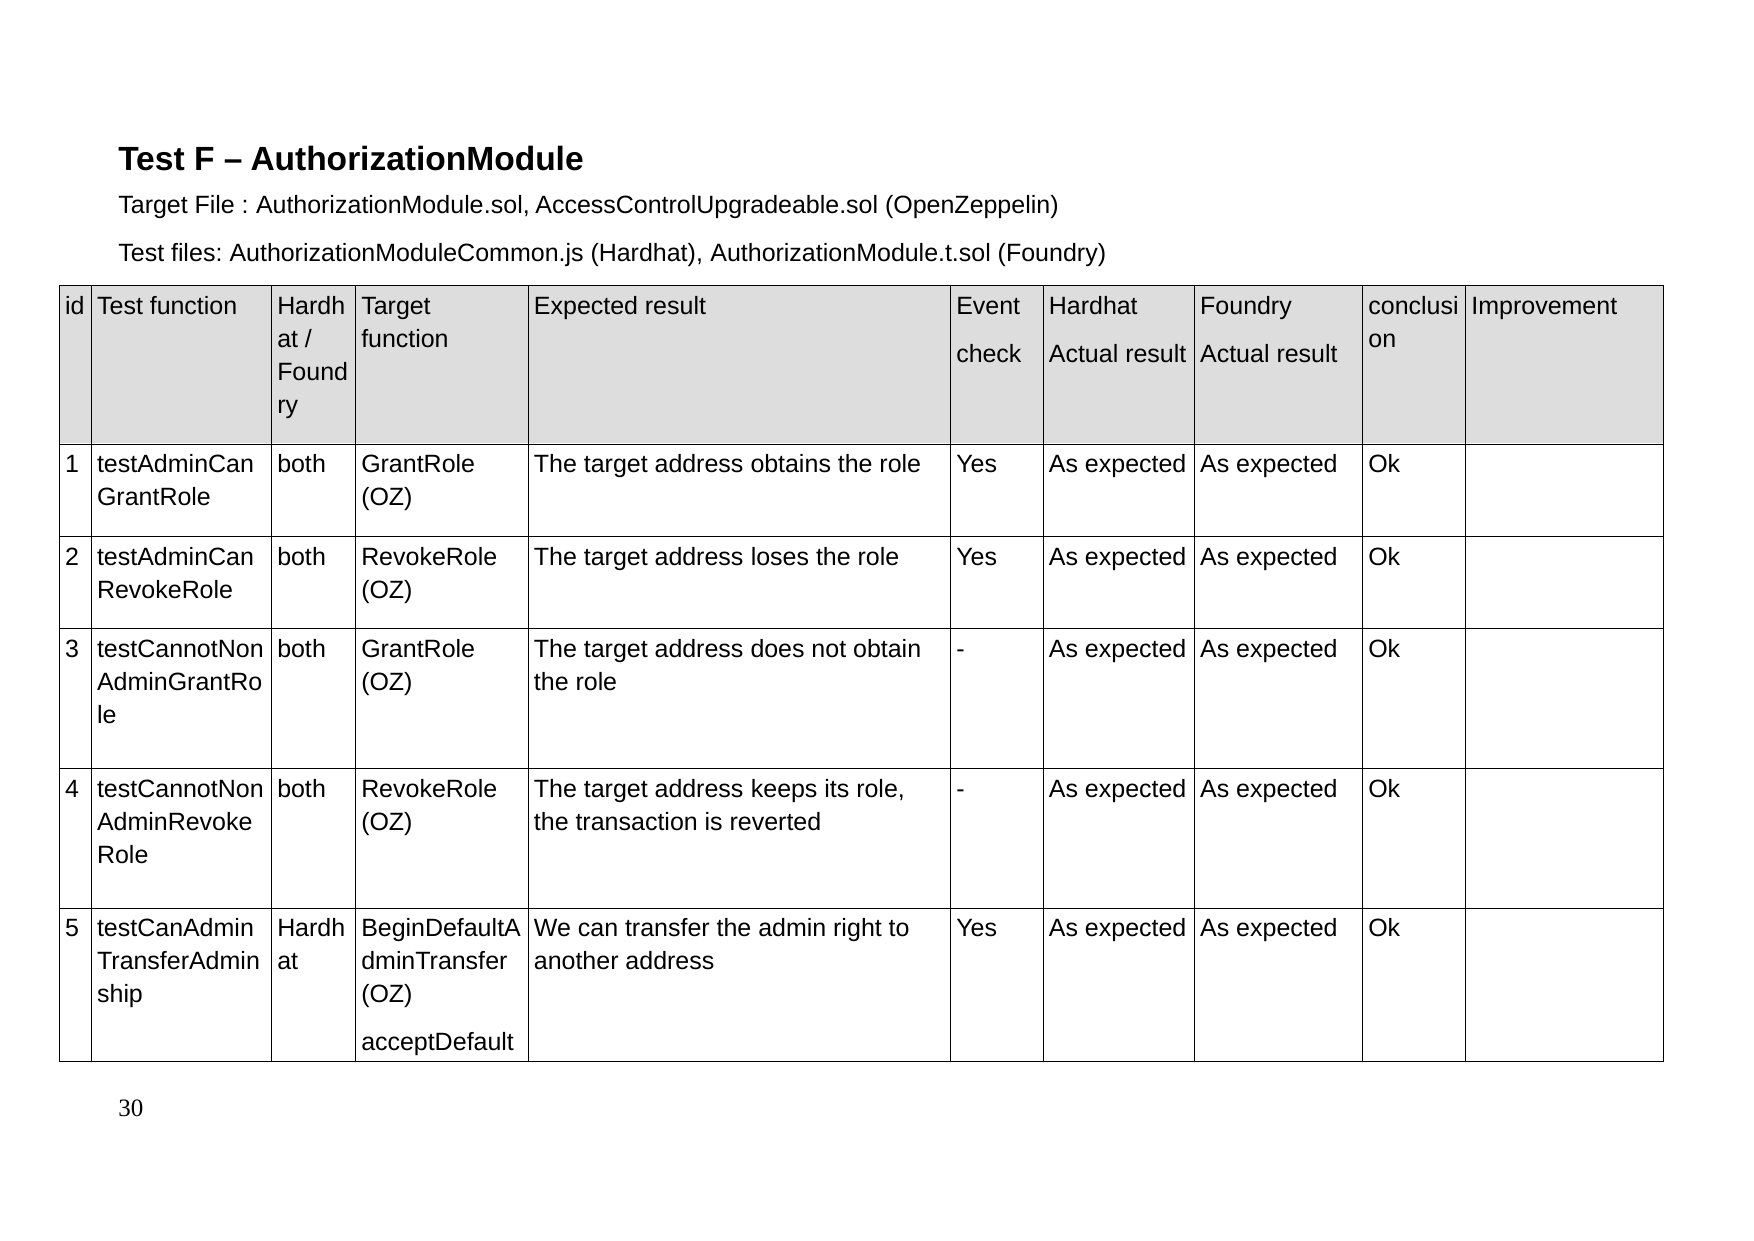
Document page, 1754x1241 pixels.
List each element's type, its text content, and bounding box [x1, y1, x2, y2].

table_header conclusion [1363, 286, 1465, 443]
table_header id [60, 286, 91, 443]
table_header Hardhat / Foundry [272, 286, 355, 443]
table_cell - [951, 769, 1043, 907]
table_cell [1466, 445, 1663, 536]
table_cell [1466, 629, 1663, 768]
table_cell both [272, 445, 355, 536]
subtitle Test F – AuthorizationModule [118, 139, 1636, 178]
table_cell As expected [1044, 629, 1194, 768]
table_cell We can transfer the admin right to another address [529, 909, 950, 1061]
table_cell As expected [1195, 769, 1362, 907]
table_cell both [272, 537, 355, 628]
table_cell The target address loses the role [529, 537, 950, 628]
table_cell [1466, 537, 1663, 628]
table_cell Ok [1363, 537, 1465, 628]
table_cell As expected [1195, 909, 1362, 1061]
table_cell As expected [1195, 537, 1362, 628]
table_cell As expected [1044, 445, 1194, 536]
table_cell 2 [60, 537, 91, 628]
table_cell testCannotNonAdminRevokeRole [92, 769, 271, 907]
table_header Improvement [1466, 286, 1663, 443]
table_cell Yes [951, 909, 1043, 1061]
table_cell 4 [60, 769, 91, 907]
table_header Hardhat Actual result [1044, 286, 1194, 443]
table_cell As expected [1195, 629, 1362, 768]
table_cell RevokeRole (OZ) [356, 537, 528, 628]
table_cell testCanAdminTransferAdminship [92, 909, 271, 1061]
table_cell Yes [951, 445, 1043, 536]
table_cell Yes [951, 537, 1043, 628]
table_cell testAdminCanGrantRole [92, 445, 271, 536]
table_cell testCannotNonAdminGrantRole [92, 629, 271, 768]
table_cell Ok [1363, 769, 1465, 907]
table_cell GrantRole (OZ) [356, 629, 528, 768]
text Target File : AuthorizationModule.sol, AccessControlUpgradeable.sol (OpenZeppelin) [118, 190, 1636, 219]
table_cell The target address does not obtain the role [529, 629, 950, 768]
table_cell GrantRole (OZ) [356, 445, 528, 536]
table_cell The target address obtains the role [529, 445, 950, 536]
table_cell As expected [1195, 445, 1362, 536]
table_cell [1466, 769, 1663, 907]
table_cell Hardhat [272, 909, 355, 1061]
table_cell - [951, 629, 1043, 768]
table_cell testAdminCanRevokeRole [92, 537, 271, 628]
table_cell As expected [1044, 537, 1194, 628]
table_header Foundry Actual result [1195, 286, 1362, 443]
table_cell As expected [1044, 909, 1194, 1061]
table_header Test function [92, 286, 271, 443]
table_cell [1466, 909, 1663, 1061]
table_cell 1 [60, 445, 91, 536]
table_cell BeginDefaultAdminTransfer (OZ) acceptDefault [356, 909, 528, 1061]
table_cell Ok [1363, 909, 1465, 1061]
table_cell Ok [1363, 629, 1465, 768]
table_cell RevokeRole (OZ) [356, 769, 528, 907]
table_header Target function [356, 286, 528, 443]
table_cell 3 [60, 629, 91, 768]
table_cell both [272, 629, 355, 768]
table_header Expected result [529, 286, 950, 443]
table_header Event check [951, 286, 1043, 443]
table_cell As expected [1044, 769, 1194, 907]
table_cell both [272, 769, 355, 907]
table_cell The target address keeps its role, the transaction is reverted [529, 769, 950, 907]
text Test files: AuthorizationModuleCommon.js (Hardhat), AuthorizationModule.t.sol (Foundry) [118, 238, 1636, 266]
table_cell Ok [1363, 445, 1465, 536]
table_cell 5 [60, 909, 91, 1061]
